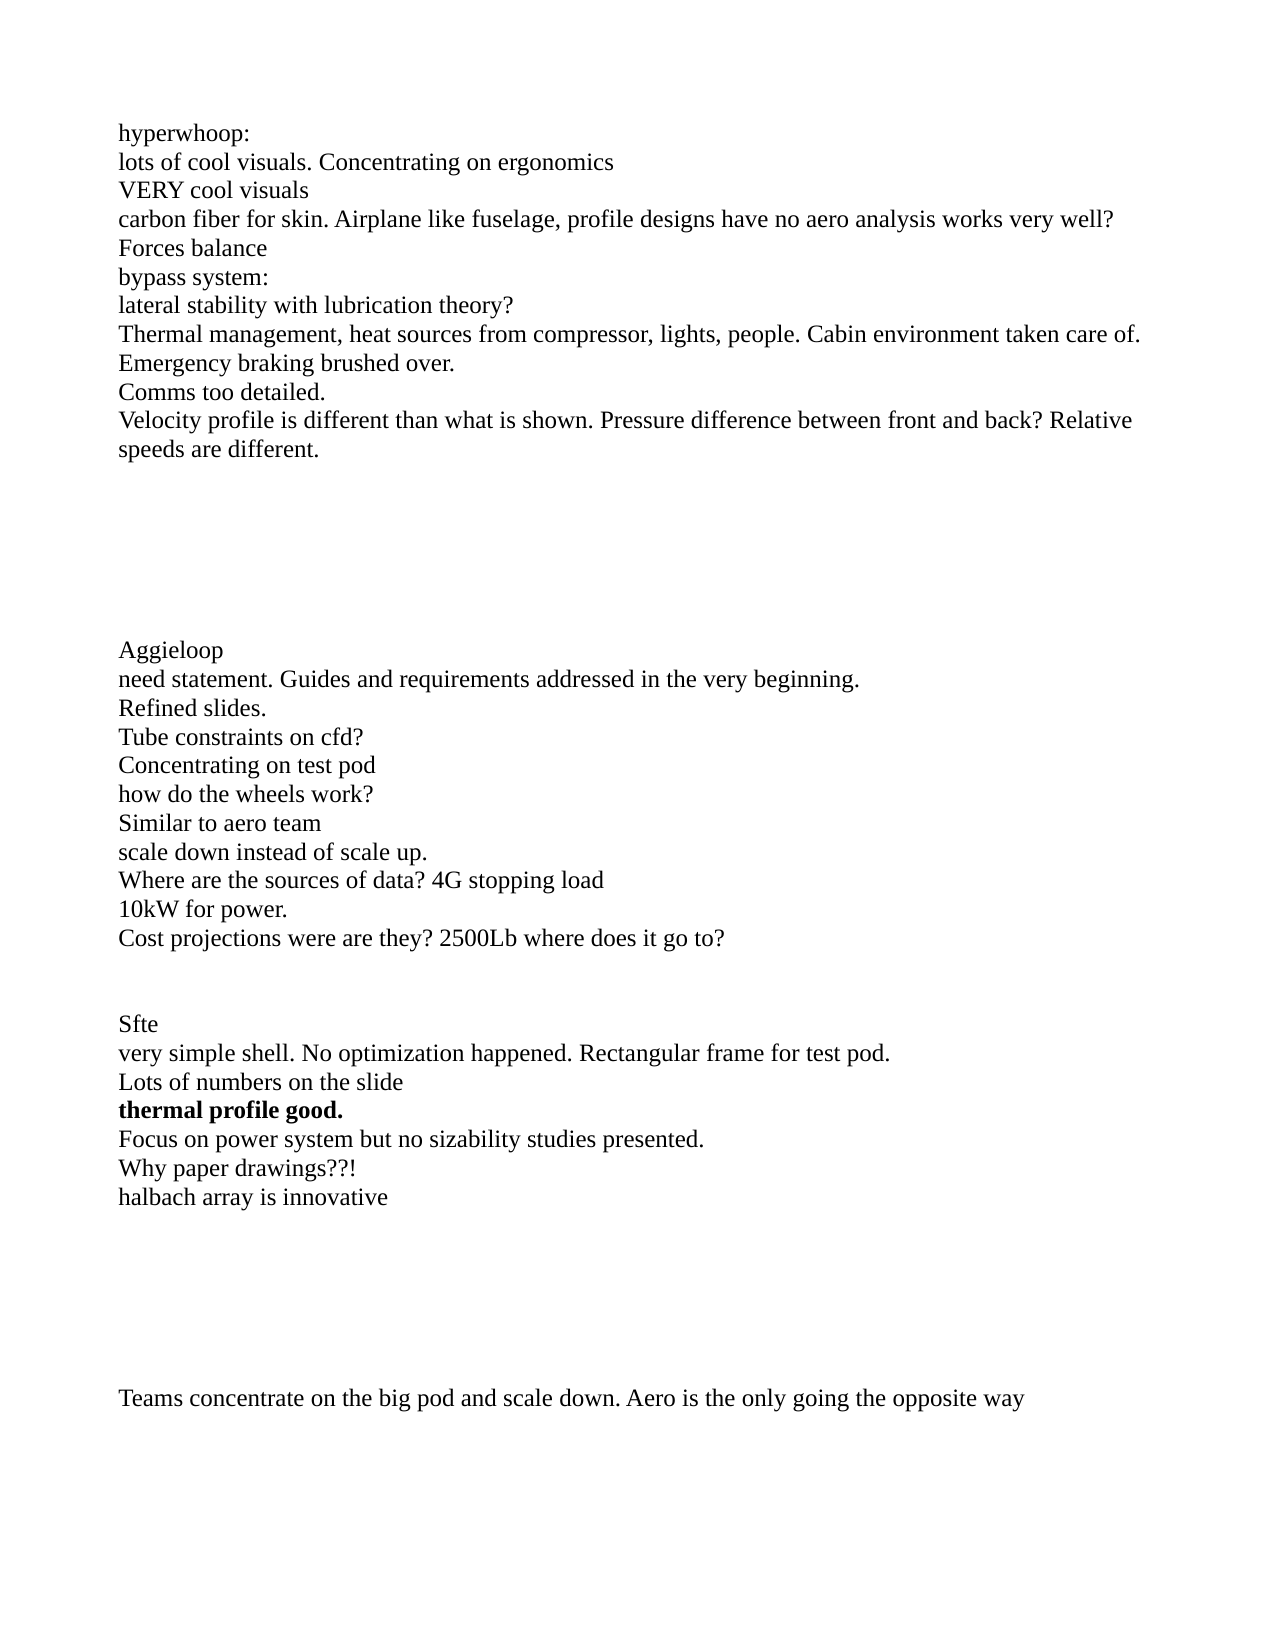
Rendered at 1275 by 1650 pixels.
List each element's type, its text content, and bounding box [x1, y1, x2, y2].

text Velocity profile is different than what is shown. Pressure difference between front and back? Relative speeds are different. [118, 406, 1157, 463]
text very simple shell. No optimization happened. Rectangular frame for test pod. [118, 1038, 1157, 1067]
text Refined slides. [118, 693, 1157, 722]
text Aggieloop [118, 636, 1157, 664]
text Forces balance [118, 233, 1157, 262]
text Teams concentrate on the big pod and scale down. Aero is the only going the opposite way [118, 1383, 1157, 1412]
text Cost projections were are they? 2500Lb where does it go to? [118, 923, 1157, 952]
text thermal profile good. [118, 1096, 1157, 1124]
text hyperwhoop: [118, 118, 1157, 147]
text halbach array is innovative [118, 1182, 1157, 1211]
text 10kW for power. [118, 894, 1157, 923]
text bypass system: [118, 262, 1157, 291]
text Concentrating on test pod [118, 751, 1157, 779]
text Similar to aero team [118, 808, 1157, 837]
text Where are the sources of data? 4G stopping load [118, 866, 1157, 894]
text VERY cool visuals [118, 176, 1157, 204]
text lateral stability with lubrication theory? [118, 291, 1157, 319]
text scale down instead of scale up. [118, 837, 1157, 866]
text Lots of numbers on the slide [118, 1067, 1157, 1096]
text carbon fiber for skin. Airplane like fuselage, profile designs have no aero analysis works very well? [118, 204, 1157, 233]
text Tube constraints on cfd? [118, 722, 1157, 751]
text Why paper drawings??! [118, 1153, 1157, 1182]
text how do the wheels work? [118, 779, 1157, 808]
text Thermal management, heat sources from compressor, lights, people. Cabin environment taken care of. [118, 319, 1157, 348]
text Emergency braking brushed over. [118, 348, 1157, 377]
text Focus on power system but no sizability studies presented. [118, 1124, 1157, 1153]
text need statement. Guides and requirements addressed in the very beginning. [118, 664, 1157, 693]
text Sfte [118, 1009, 1157, 1038]
text lots of cool visuals. Concentrating on ergonomics [118, 147, 1157, 176]
text Comms too detailed. [118, 377, 1157, 406]
